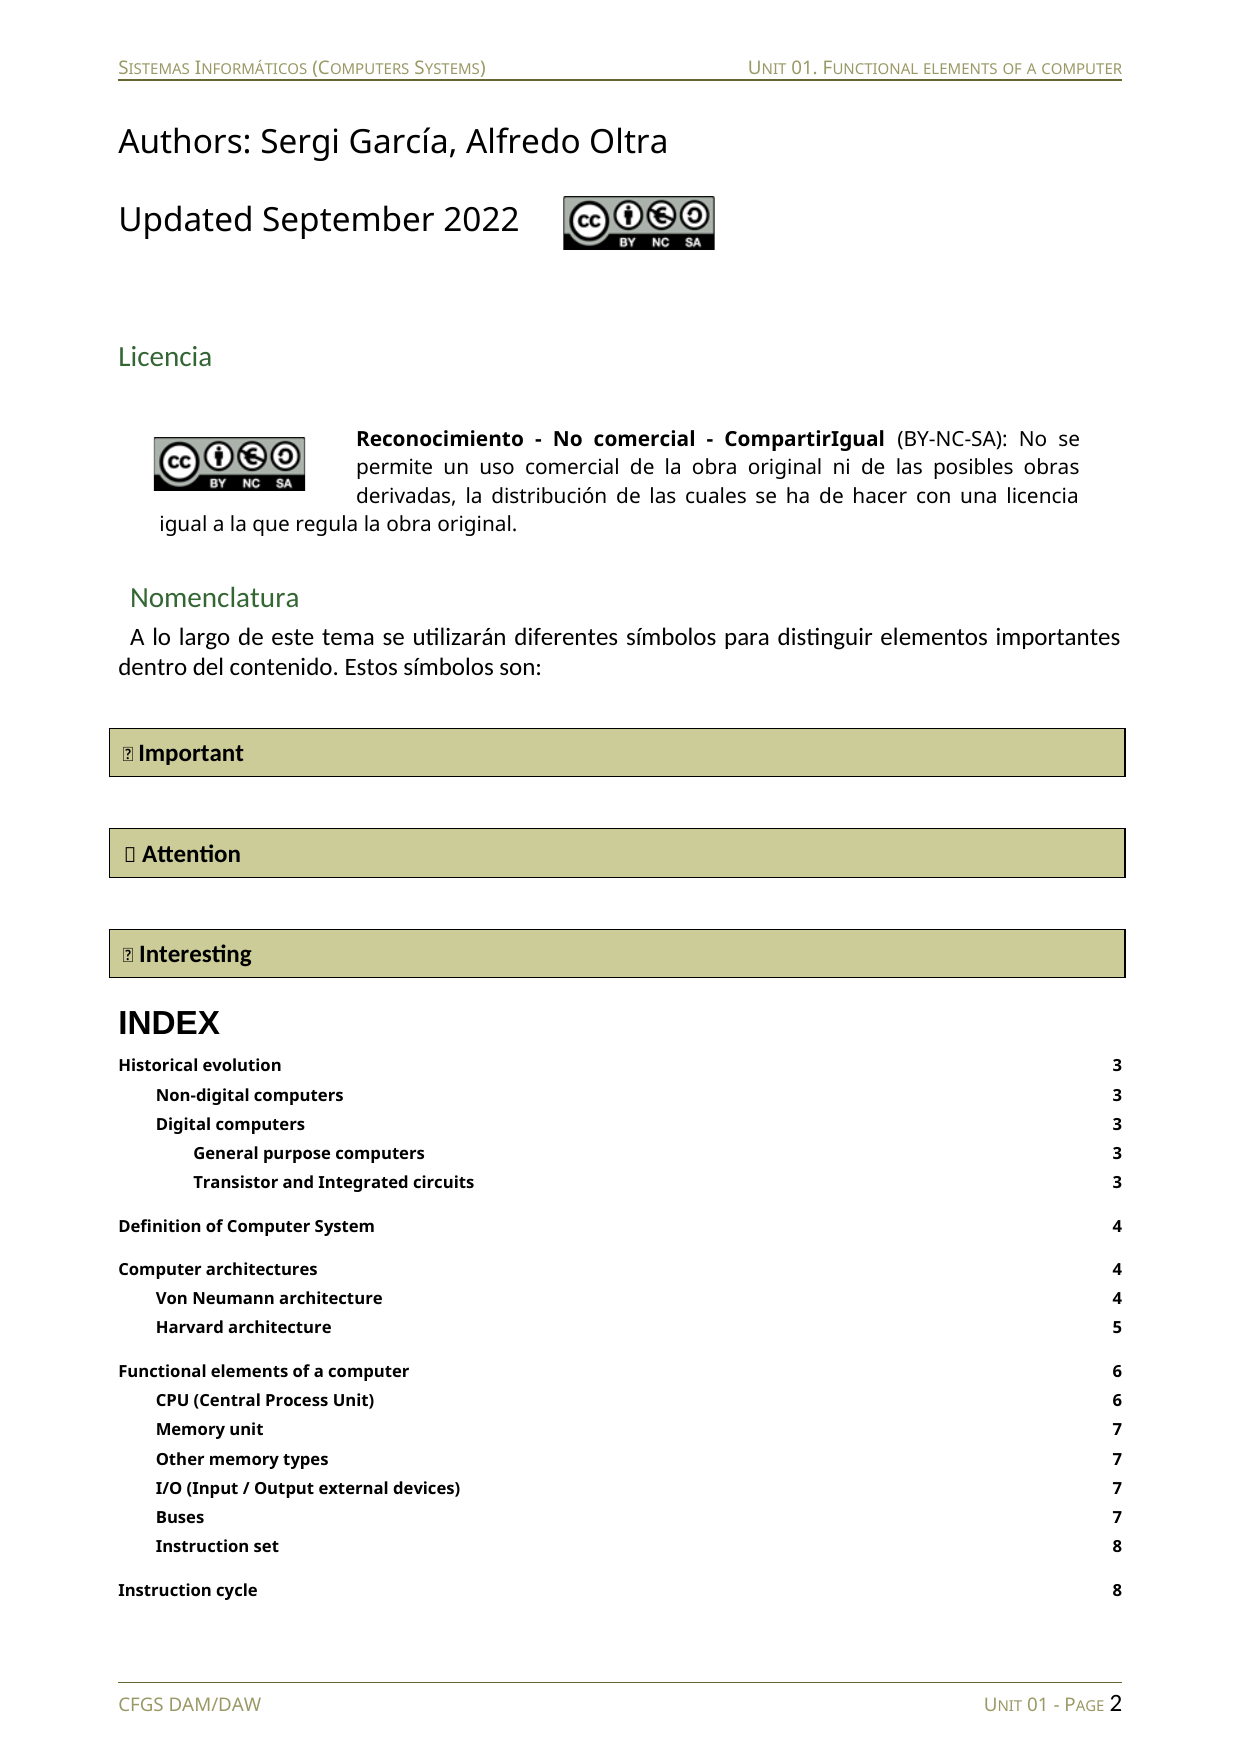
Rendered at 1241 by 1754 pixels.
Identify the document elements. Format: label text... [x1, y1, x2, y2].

text Instruction cycle 8 [118, 1578, 1122, 1601]
text Definition of Computer System 4 [118, 1214, 1122, 1237]
text Historical evolution 3 [118, 1054, 1122, 1077]
picture [563, 196, 715, 250]
text Von Neumann architecture 4 [156, 1287, 1122, 1309]
text Other memory types 7 [156, 1447, 1122, 1470]
text Licencia [118, 338, 1122, 374]
text Buses 7 [156, 1505, 1122, 1528]
text ❕ Attention [110, 829, 1124, 877]
text INDEX [118, 1003, 1122, 1041]
text 📖 Important [110, 729, 1124, 776]
text Transistor and Integrated circuits 3 [193, 1171, 1122, 1193]
text Memory unit 7 [156, 1418, 1122, 1441]
text Reconocimiento - No comercial - CompartirIgual (BY-NC-SA): No se permite un uso comercial de la obra original ni de las posibles obras derivadas, la distribución de las cuales se ha de hacer con una licencia igual a la que regula la obra original. [159, 424, 1080, 538]
text Computer architectures 4 [118, 1258, 1122, 1280]
text Nomenclatura [118, 579, 1122, 614]
text 💬 Interesting [110, 930, 1124, 977]
text Harvard architecture 5 [156, 1316, 1122, 1339]
text Updated September 2022 [118, 196, 563, 241]
text Non-digital computers 3 [156, 1083, 1122, 1106]
text CPU (Central Process Unit) 6 [156, 1389, 1122, 1411]
text Instruction set 8 [156, 1534, 1122, 1557]
text Functional elements of a computer 6 [118, 1359, 1122, 1382]
text Digital computers 3 [156, 1112, 1122, 1135]
text General purpose computers 3 [193, 1141, 1122, 1164]
text [715, 196, 1122, 241]
text I/O (Input / Output external devices) 7 [156, 1476, 1122, 1499]
text A lo largo de este tema se utilizarán diferentes símbolos para distinguir elementos importantes dentro del contenido. Estos símbolos son: [118, 621, 1122, 682]
text Authors: Sergi García, Alfredo Oltra [118, 118, 1122, 163]
picture [153, 437, 306, 491]
